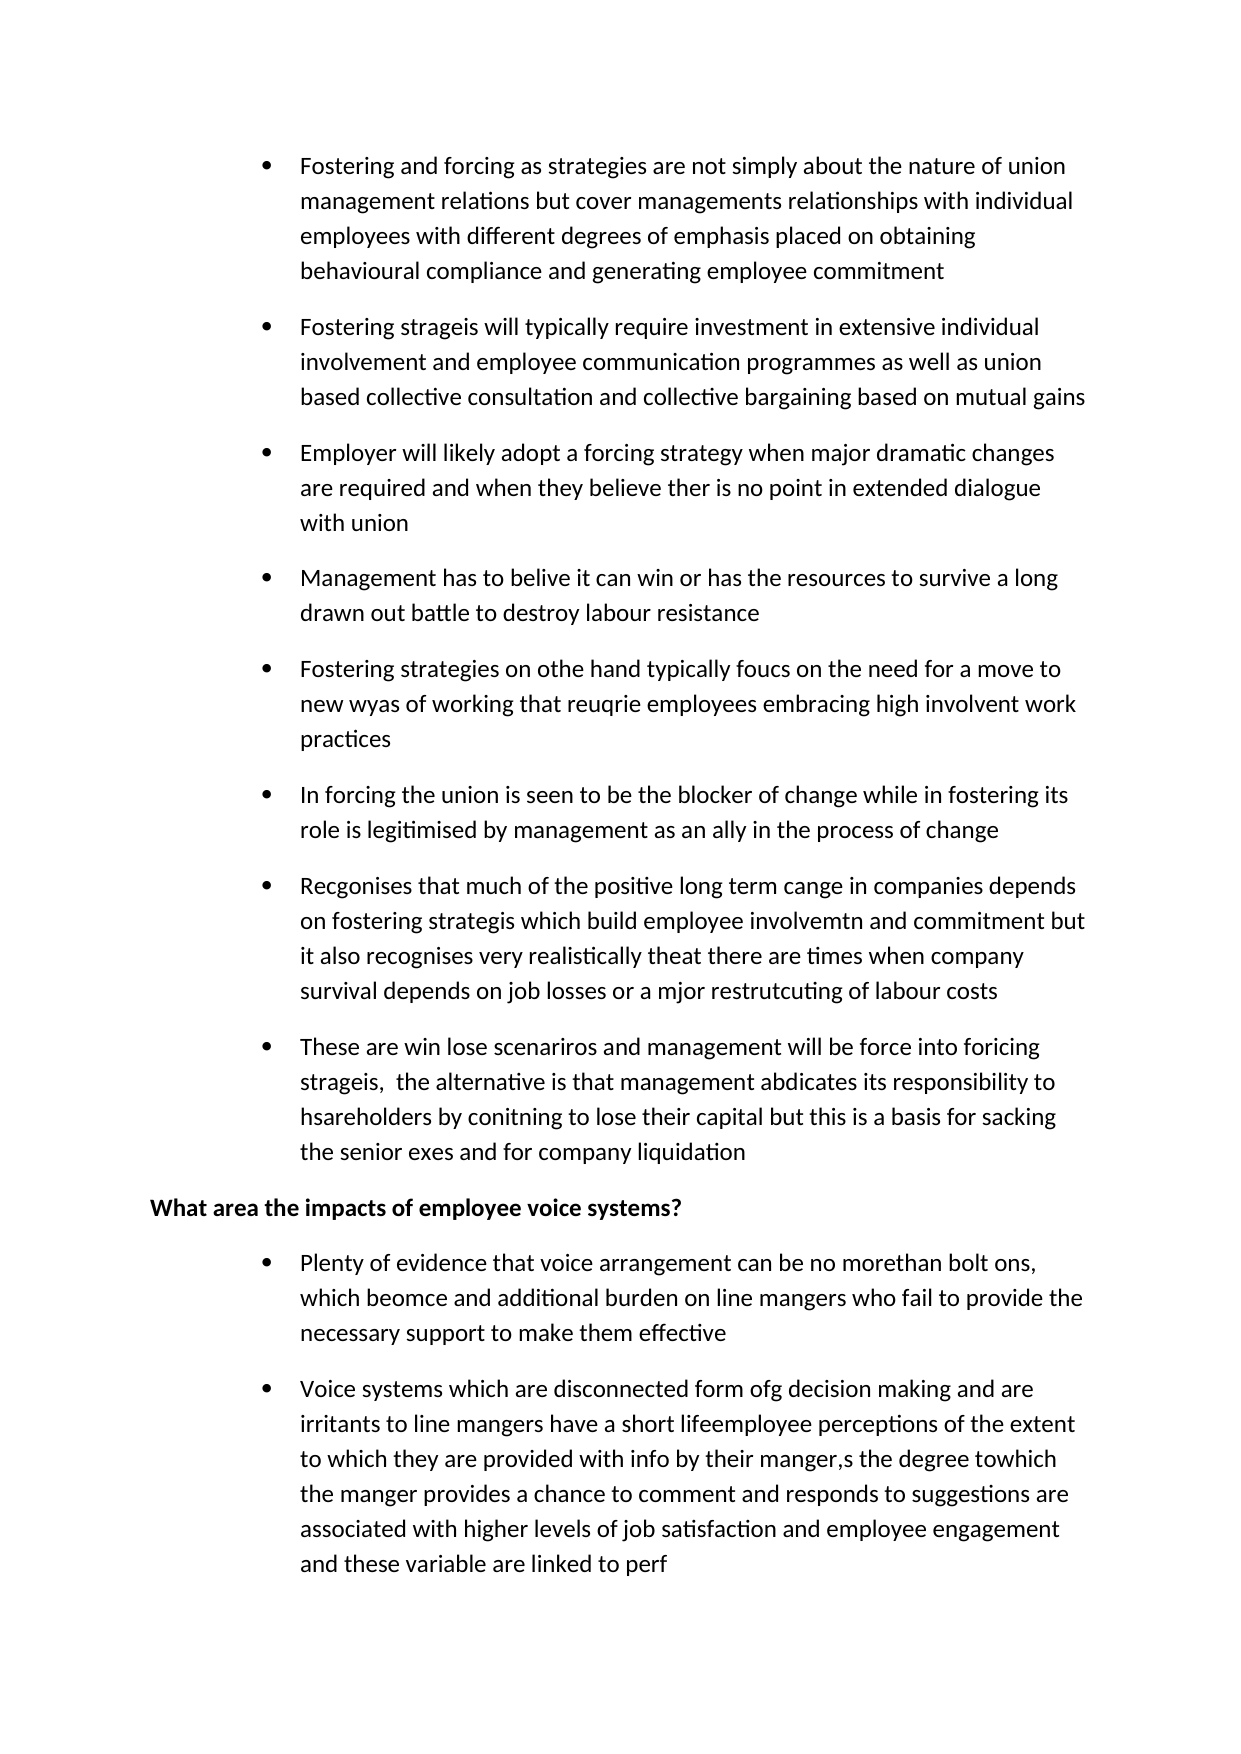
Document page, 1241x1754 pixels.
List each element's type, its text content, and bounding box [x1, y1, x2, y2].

list Fostering and forcing as strategies are not simply about the nature of union management relations but cover managements relationships with individual employees with different degrees of emphasis placed on obtaining behavioural compliance and generating employee commitment [262, 150, 1090, 286]
list Management has to belive it can win or has the resources to survive a long drawn out battle to destroy labour resistance [262, 562, 1090, 628]
list Fostering strageis will typically require investment in extensive individual involvement and employee communication programmes as well as union based collective consultation and collective bargaining based on mutual gains [262, 311, 1090, 411]
list Fostering strategies on othe hand typically foucs on the need for a move to new wyas of working that reuqrie employees embracing high involvent work practices [262, 653, 1090, 754]
list Voice systems which are disconnected form ofg decision making and are irritants to line mangers have a short lifeemployee perceptions of the extent to which they are provided with info by their manger,s the degree towhich the manger provides a chance to comment and responds to suggestions are associated with higher levels of job satisfaction and employee engagement and these variable are linked to perf [262, 1373, 1090, 1579]
list Employer will likely adopt a forcing strategy when major dramatic changes are required and when they believe ther is no point in extended dialogue with union [262, 437, 1090, 537]
list Plenty of evidence that voice arrangement can be no morethan bolt ons, which beomce and additional burden on line mangers who fail to provide the necessary support to make them effective [262, 1247, 1090, 1348]
list Recgonises that much of the positive long term cange in companies depends on fostering strategis which build employee involvemtn and commitment but it also recognises very realistically theat there are times when company survival depends on job losses or a mjor restrutcuting of labour costs [262, 870, 1090, 1006]
list In forcing the union is seen to be the blocker of change while in fostering its role is legitimised by management as an ally in the process of change [262, 779, 1090, 845]
text What area the impacts of employee voice systems? [150, 1192, 1090, 1222]
list These are win lose scenariros and management will be force into foricing strageis, the alternative is that management abdicates its responsibility to hsareholders by conitning to lose their capital but this is a basis for sacking the senior exes and for company liquidation [262, 1031, 1090, 1166]
